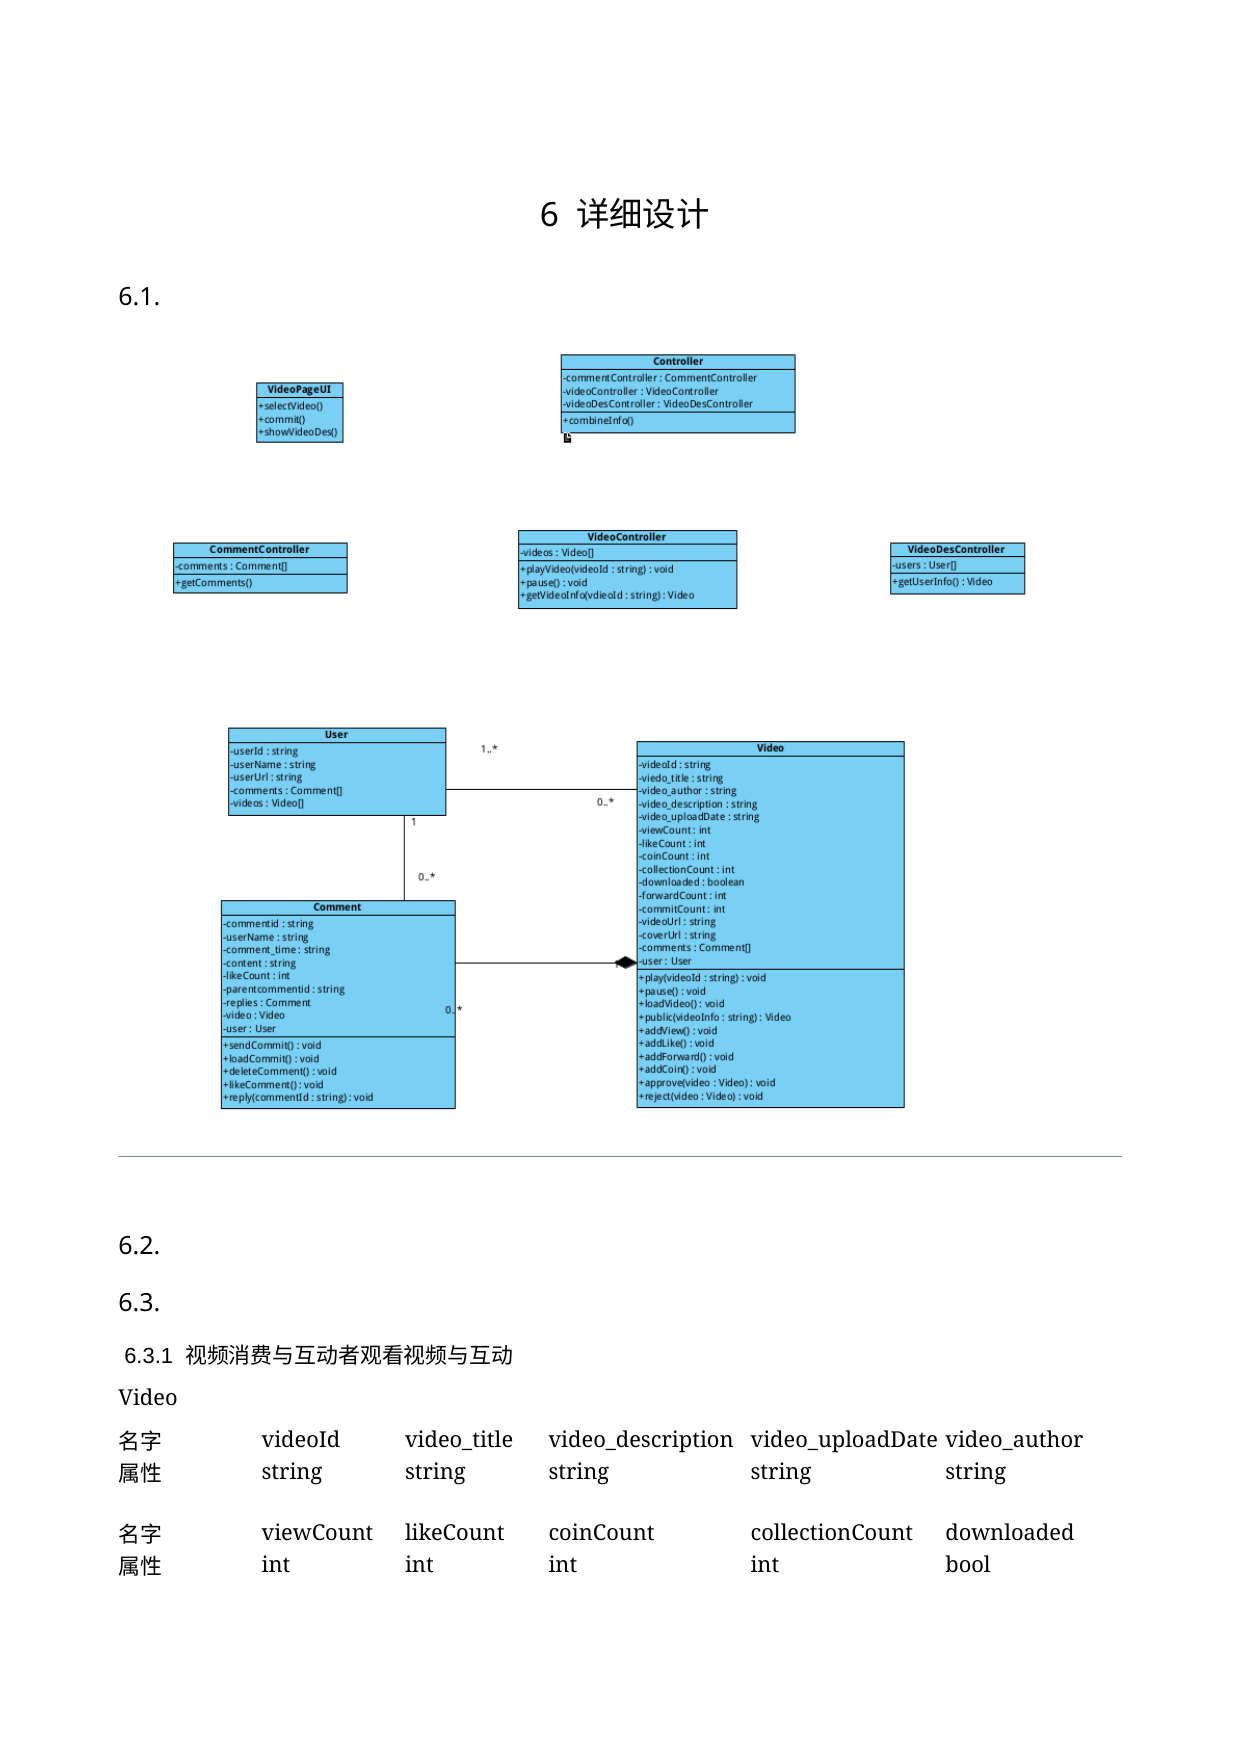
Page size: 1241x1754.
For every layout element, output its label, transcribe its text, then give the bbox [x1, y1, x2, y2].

table_cell [750, 1581, 945, 1610]
table_header videoId [261, 1424, 405, 1456]
table_cell likeCount [405, 1517, 548, 1549]
table_cell int [261, 1549, 405, 1581]
table_cell [548, 1488, 750, 1517]
text Video [118, 1382, 1122, 1412]
table_header video_description [548, 1424, 750, 1456]
table_cell int [405, 1549, 548, 1581]
table_cell 名字 [118, 1517, 261, 1549]
picture [118, 319, 1123, 1158]
subtitle 详细设计 [118, 188, 1122, 236]
subtitle 视频消费与互动者观看视频与互动 [118, 1338, 1122, 1369]
table_cell [261, 1581, 405, 1610]
table_cell downloaded [945, 1517, 1122, 1549]
table_cell string [750, 1456, 945, 1487]
table_cell string [261, 1456, 405, 1487]
table_cell string [548, 1456, 750, 1487]
table_cell [118, 1488, 261, 1517]
table_cell string [945, 1456, 1122, 1487]
table_header 名字 [118, 1424, 261, 1456]
table_header video_uploadDate [750, 1424, 945, 1456]
table_cell [750, 1488, 945, 1517]
table_cell 属性 [118, 1549, 261, 1581]
table_header video_title [405, 1424, 548, 1456]
table_cell viewCount [261, 1517, 405, 1549]
table_cell [405, 1581, 548, 1610]
table_cell [945, 1488, 1122, 1517]
table_cell [405, 1488, 548, 1517]
table_cell int [548, 1549, 750, 1581]
table_cell 属性 [118, 1456, 261, 1487]
table_cell [548, 1581, 750, 1610]
table_cell collectionCount [750, 1517, 945, 1549]
table_header video_author [945, 1424, 1122, 1456]
table_cell coinCount [548, 1517, 750, 1549]
table_cell [118, 1581, 261, 1610]
table_cell int [750, 1549, 945, 1581]
table_cell bool [945, 1549, 1122, 1581]
table_cell [261, 1488, 405, 1517]
table_cell [945, 1581, 1122, 1610]
table_cell string [405, 1456, 548, 1487]
